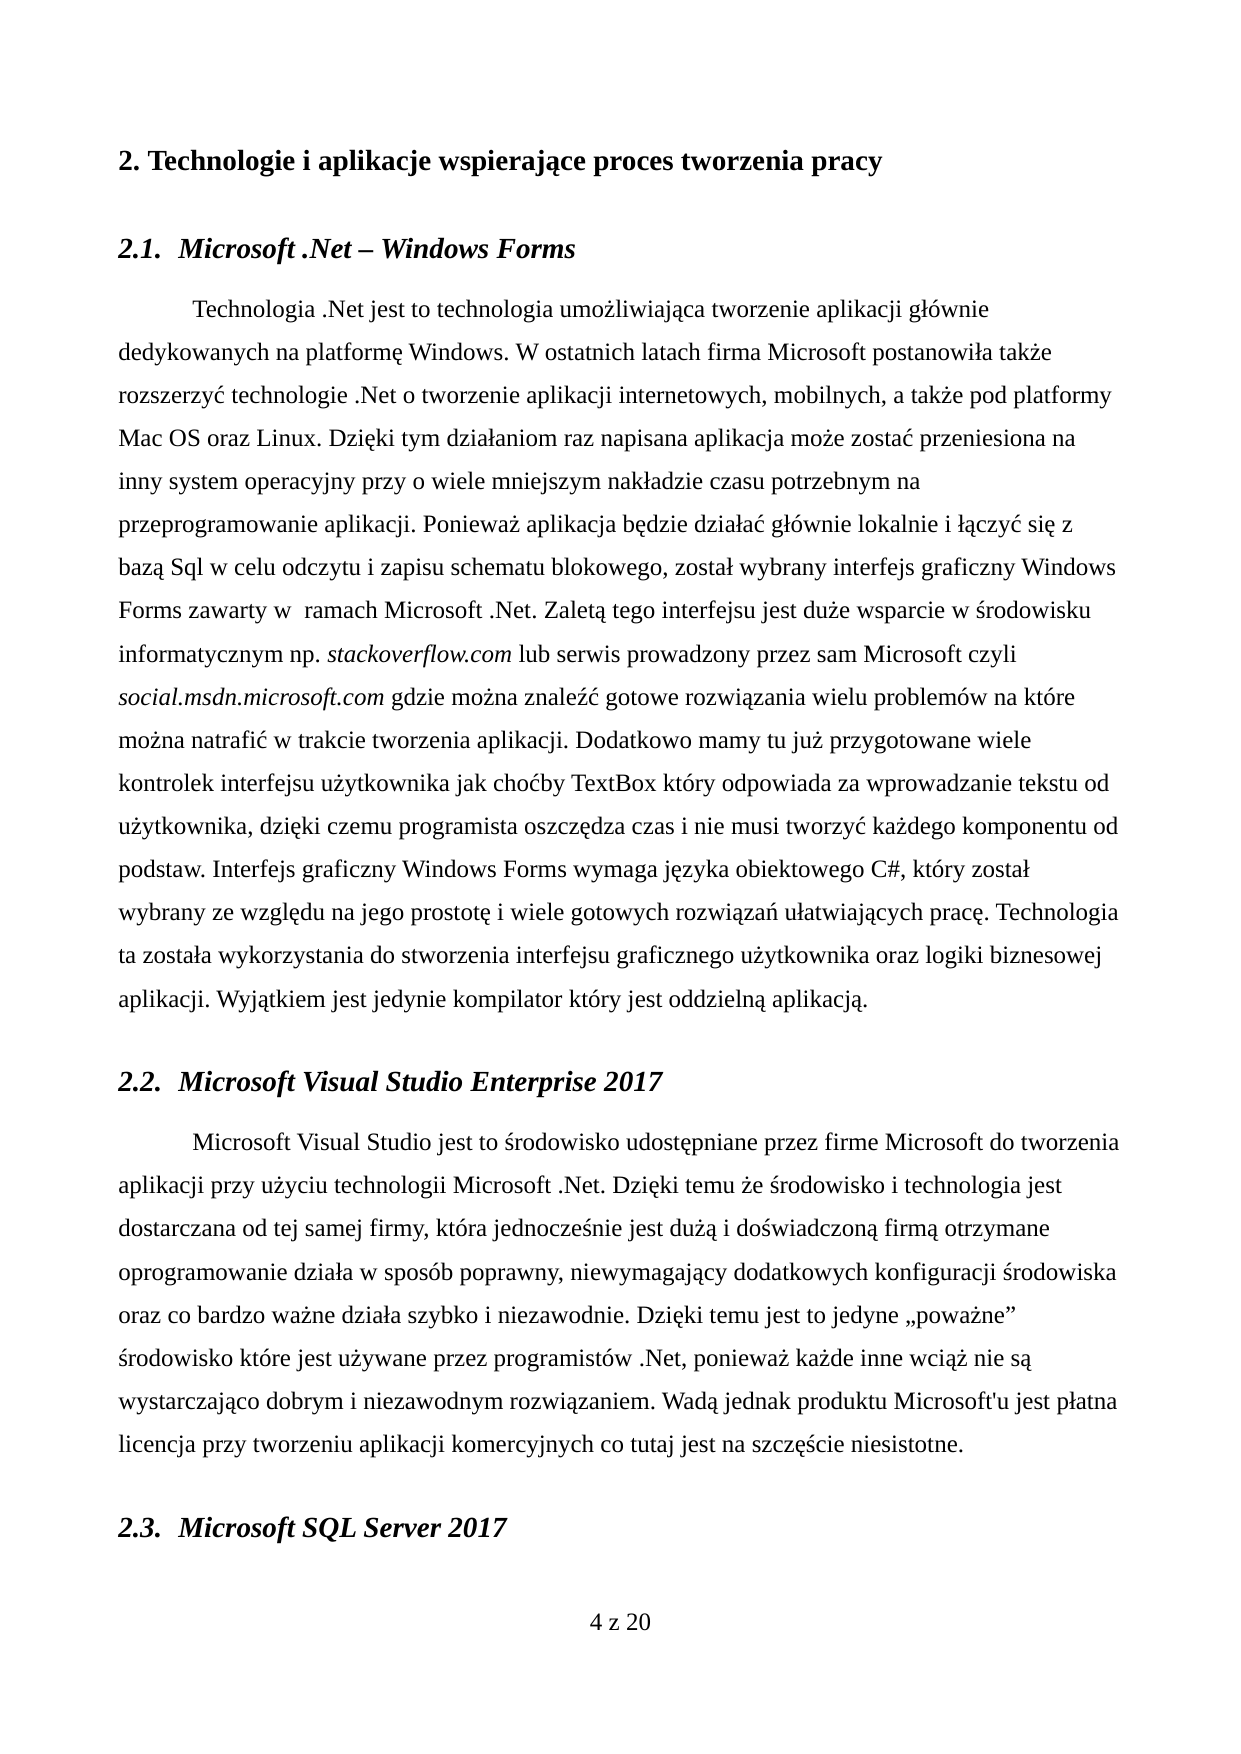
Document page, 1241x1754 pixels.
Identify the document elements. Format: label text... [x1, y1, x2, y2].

text Technologia .Net jest to technologia umożliwiająca tworzenie aplikacji głównie dedykowanych na platformę Windows. W ostatnich latach firma Microsoft postanowiła także rozszerzyć technologie .Net o tworzenie aplikacji internetowych, mobilnych, a także pod platformy Mac OS oraz Linux. Dzięki tym działaniom raz napisana aplikacja może zostać przeniesiona na inny system operacyjny przy o wiele mniejszym nakładzie czasu potrzebnym na przeprogramowanie aplikacji. Ponieważ aplikacja będzie działać głównie lokalnie i łączyć się z bazą Sql w celu odczytu i zapisu schematu blokowego, został wybrany interfejs graficzny Windows Forms zawarty w ramach Microsoft .Net. Zaletą tego interfejsu jest duże wsparcie w środowisku informatycznym np. stackoverflow.com lub serwis prowadzony przez sam Microsoft czyli social.msdn.microsoft.com gdzie można znaleźć gotowe rozwiązania wielu problemów na które można natrafić w trakcie tworzenia aplikacji. Dodatkowo mamy tu już przygotowane wiele kontrolek interfejsu użytkownika jak choćby TextBox który odpowiada za wprowadzanie tekstu od użytkownika, dzięki czemu programista oszczędza czas i nie musi tworzyć każdego komponentu od podstaw. Interfejs graficzny Windows Forms wymaga języka obiektowego C#, który został wybrany ze względu na jego prostotę i wiele gotowych rozwiązań ułatwiających pracę. Technologia ta została wykorzystania do stworzenia interfejsu graficznego użytkownika oraz logiki biznesowej aplikacji. Wyjątkiem jest jedynie kompilator który jest oddzielną aplikacją. [118, 294, 1122, 1012]
text Microsoft Visual Studio jest to środowisko udostępniane przez firme Microsoft do tworzenia aplikacji przy użyciu technologii Microsoft .Net. Dzięki temu że środowisko i technologia jest dostarczana od tej samej firmy, która jednocześnie jest dużą i doświadczoną firmą otrzymane oprogramowanie działa w sposób poprawny, niewymagający dodatkowych konfiguracji środowiska oraz co bardzo ważne działa szybko i niezawodnie. Dzięki temu jest to jedyne „poważne” środowisko które jest używane przez programistów .Net, ponieważ każde inne wciąż nie są wystarczająco dobrym i niezawodnym rozwiązaniem. Wadą jednak produktu Microsoft'u jest płatna licencja przy tworzeniu aplikacji komercyjnych co tutaj jest na szczęście niesistotne. [118, 1127, 1122, 1458]
subtitle Microsoft .Net – Windows Forms [118, 231, 1122, 264]
subtitle Microsoft SQL Server 2017 [118, 1510, 1122, 1543]
subtitle Technologie i aplikacje wspierające proces tworzenia pracy [118, 143, 1122, 177]
subtitle Microsoft Visual Studio Enterprise 2017 [118, 1064, 1122, 1098]
